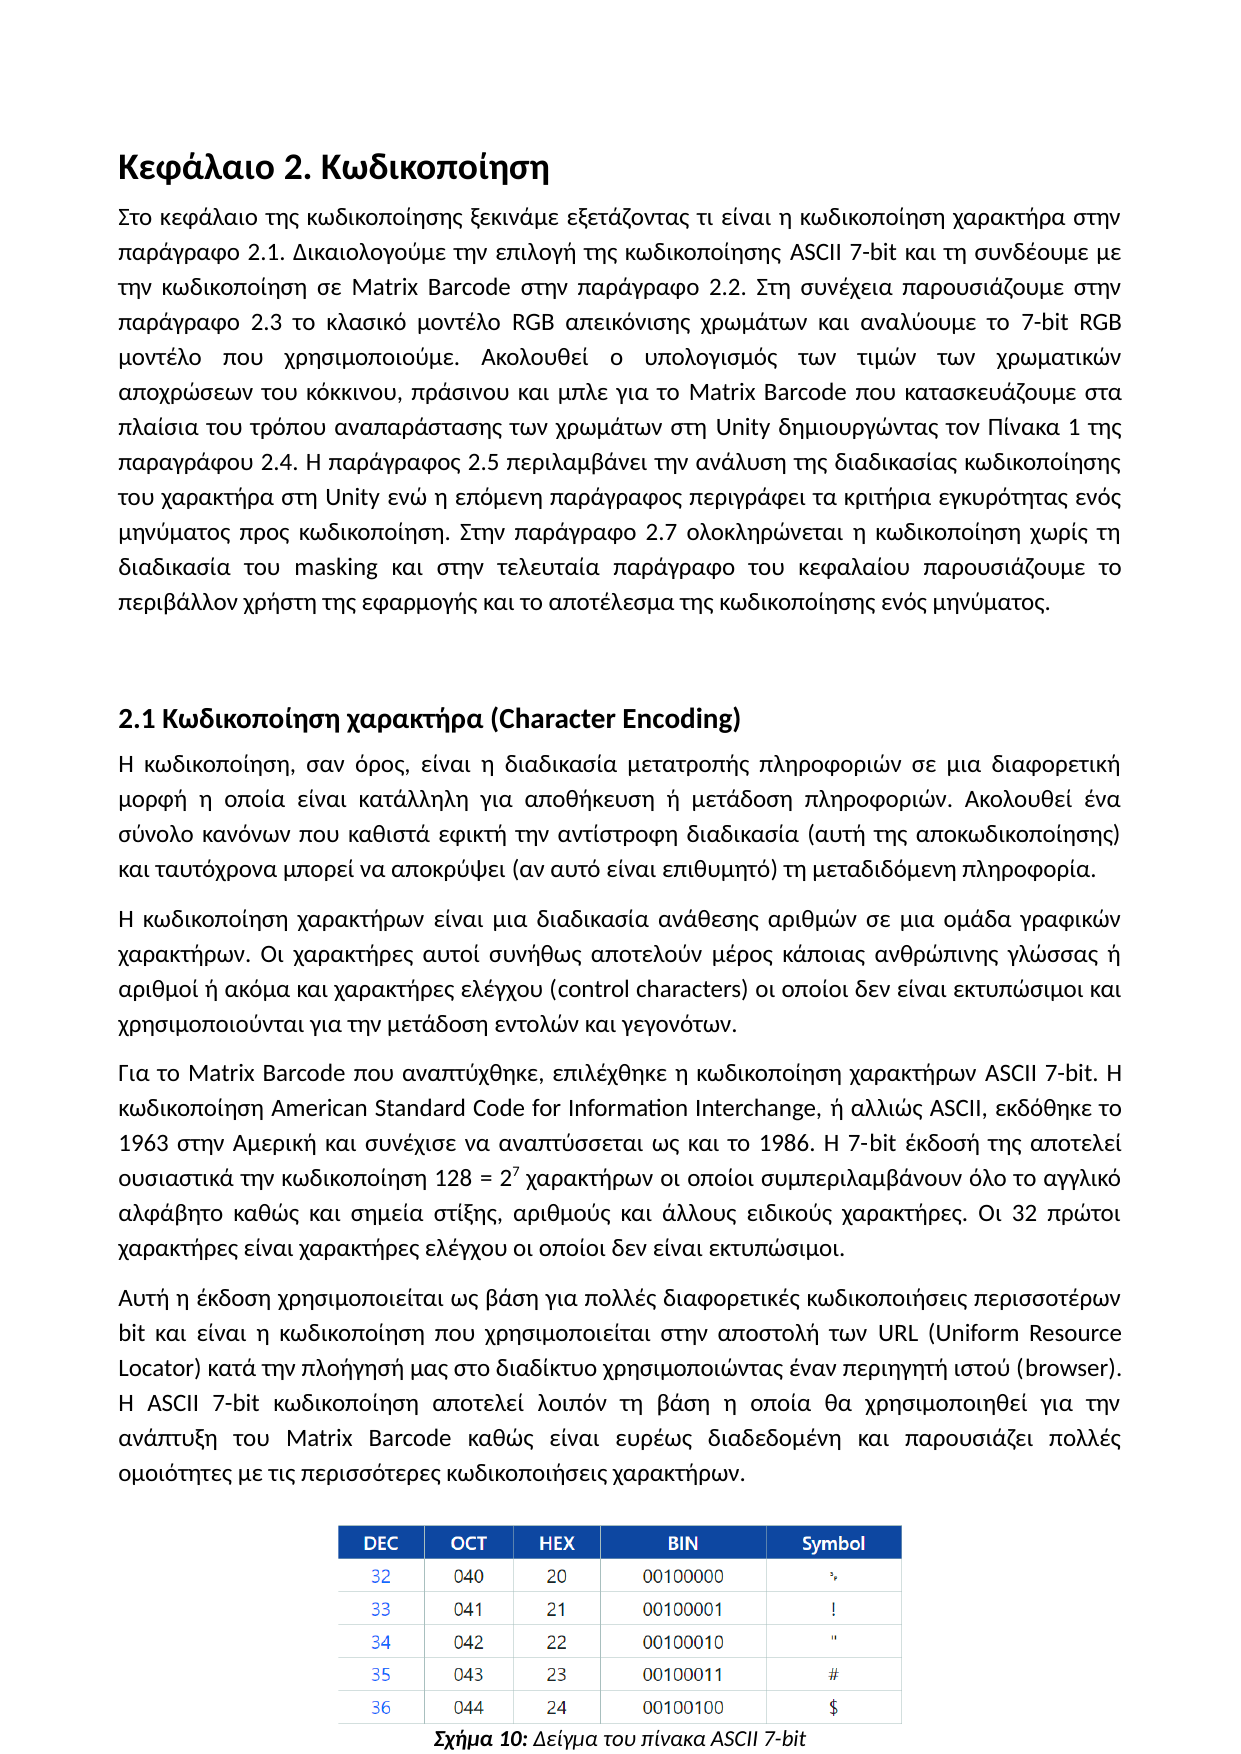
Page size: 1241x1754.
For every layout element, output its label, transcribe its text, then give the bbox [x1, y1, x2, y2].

text Αυτή η έκδοση χρησιμοποιείται ως βάση για πολλές διαφορετικές κωδικοποιήσεις περισσοτέρων bit και είναι η κωδικοποίηση που χρησιμοποιείται στην αποστολή των URL (Uniform Resource Locator) κατά την πλοήγησή μας στο διαδίκτυο χρησιμοποιώντας έναν περιηγητή ιστού (browser). Η ASCII 7-bit κωδικοποίηση αποτελεί λοιπόν τη βάση η οποία θα χρησιμοποιηθεί για την ανάπτυξη του Matrix Barcode καθώς είναι ευρέως διαδεδομένη και παρουσιάζει πολλές ομοιότητες με τις περισσότερες κωδικοποιήσεις χαρακτήρων. [118, 1282, 1122, 1488]
text Η κωδικοποίηση χαρακτήρων είναι μια διαδικασία ανάθεσης αριθμών σε μια ομάδα γραφικών χαρακτήρων. Οι χαρακτήρες αυτοί συνήθως αποτελούν μέρος κάποιας ανθρώπινης γλώσσας ή αριθμοί ή ακόμα και χαρακτήρες ελέγχου (control characters) οι οποίοι δεν είναι εκτυπώσιμοι και χρησιμοποιούνται για την μετάδοση εντολών και γεγονότων. [118, 903, 1122, 1038]
text Σχήμα 10: Δείγμα του πίνακα ASCII 7-bit [338, 1724, 902, 1752]
text Η κωδικοποίηση, σαν όρος, είναι η διαδικασία μετατροπής πληροφοριών σε μια διαφορετική μορφή η οποία είναι κατάλληλη για αποθήκευση ή μετάδοση πληροφοριών. Ακολουθεί ένα σύνολο κανόνων που καθιστά εφικτή την αντίστροφη διαδικασία (αυτή της αποκωδικοποίησης) και ταυτόχρονα μπορεί να αποκρύψει (αν αυτό είναι επιθυμητό) τη μεταδιδόμενη πληροφορία. [118, 748, 1122, 884]
picture [338, 1525, 902, 1724]
subtitle Κεφάλαιο 2. Κωδικοποίηση [118, 143, 1122, 189]
text Για το Matrix Barcode που αναπτύχθηκε, επιλέχθηκε η κωδικοποίηση χαρακτήρων ASCII 7-bit. Η κωδικοποίηση American Standard Code for Information Interchange, ή αλλιώς ASCII, εκδόθηκε το 1963 στην Αμερική και συνέχισε να αναπτύσσεται ως και το 1986. Η 7-bit έκδοσή της αποτελεί ουσιαστικά την κωδικοποίηση 128 = 27 χαρακτήρων οι οποίοι συμπεριλαμβάνουν όλο το αγγλικό αλφάβητο καθώς και σημεία στίξης, αριθμούς και άλλους ειδικούς χαρακτήρες. Οι 32 πρώτοι χαρακτήρες είναι χαρακτήρες ελέγχου οι οποίοι δεν είναι εκτυπώσιμοι. [118, 1057, 1122, 1263]
subtitle 2.1 Κωδικοποίηση χαρακτήρα (Character Encoding) [118, 700, 1122, 736]
text Στο κεφάλαιο της κωδικοποίησης ξεκινάμε εξετάζοντας τι είναι η κωδικοποίηση χαρακτήρα στην παράγραφο 2.1. Δικαιολογούμε την επιλογή της κωδικοποίησης ASCII 7-bit και τη συνδέουμε με την κωδικοποίηση σε Matrix Barcode στην παράγραφο 2.2. Στη συνέχεια παρουσιάζουμε στην παράγραφο 2.3 το κλασικό μοντέλο RGB απεικόνισης χρωμάτων και αναλύουμε το 7-bit RGB μοντέλο που χρησιμοποιούμε. Ακολουθεί ο υπολογισμός των τιμών των χρωματικών αποχρώσεων του κόκκινου, πράσινου και μπλε για το Matrix Barcode που κατασκευάζουμε στα πλαίσια του τρόπου αναπαράστασης των χρωμάτων στη Unity δημιουργώντας τον Πίνακα 1 της παραγράφου 2.4. Η παράγραφος 2.5 περιλαμβάνει την ανάλυση της διαδικασίας κωδικοποίησης του χαρακτήρα στη Unity ενώ η επόμενη παράγραφος περιγράφει τα κριτήρια εγκυρότητας ενός μηνύματος προς κωδικοποίηση. Στην παράγραφο 2.7 ολοκληρώνεται η κωδικοποίηση χωρίς τη διαδικασία του masking και στην τελευταία παράγραφο του κεφαλαίου παρουσιάζουμε το περιβάλλον χρήστη της εφαρμογής και το αποτέλεσμα της κωδικοποίησης ενός μηνύματος. [118, 201, 1122, 617]
